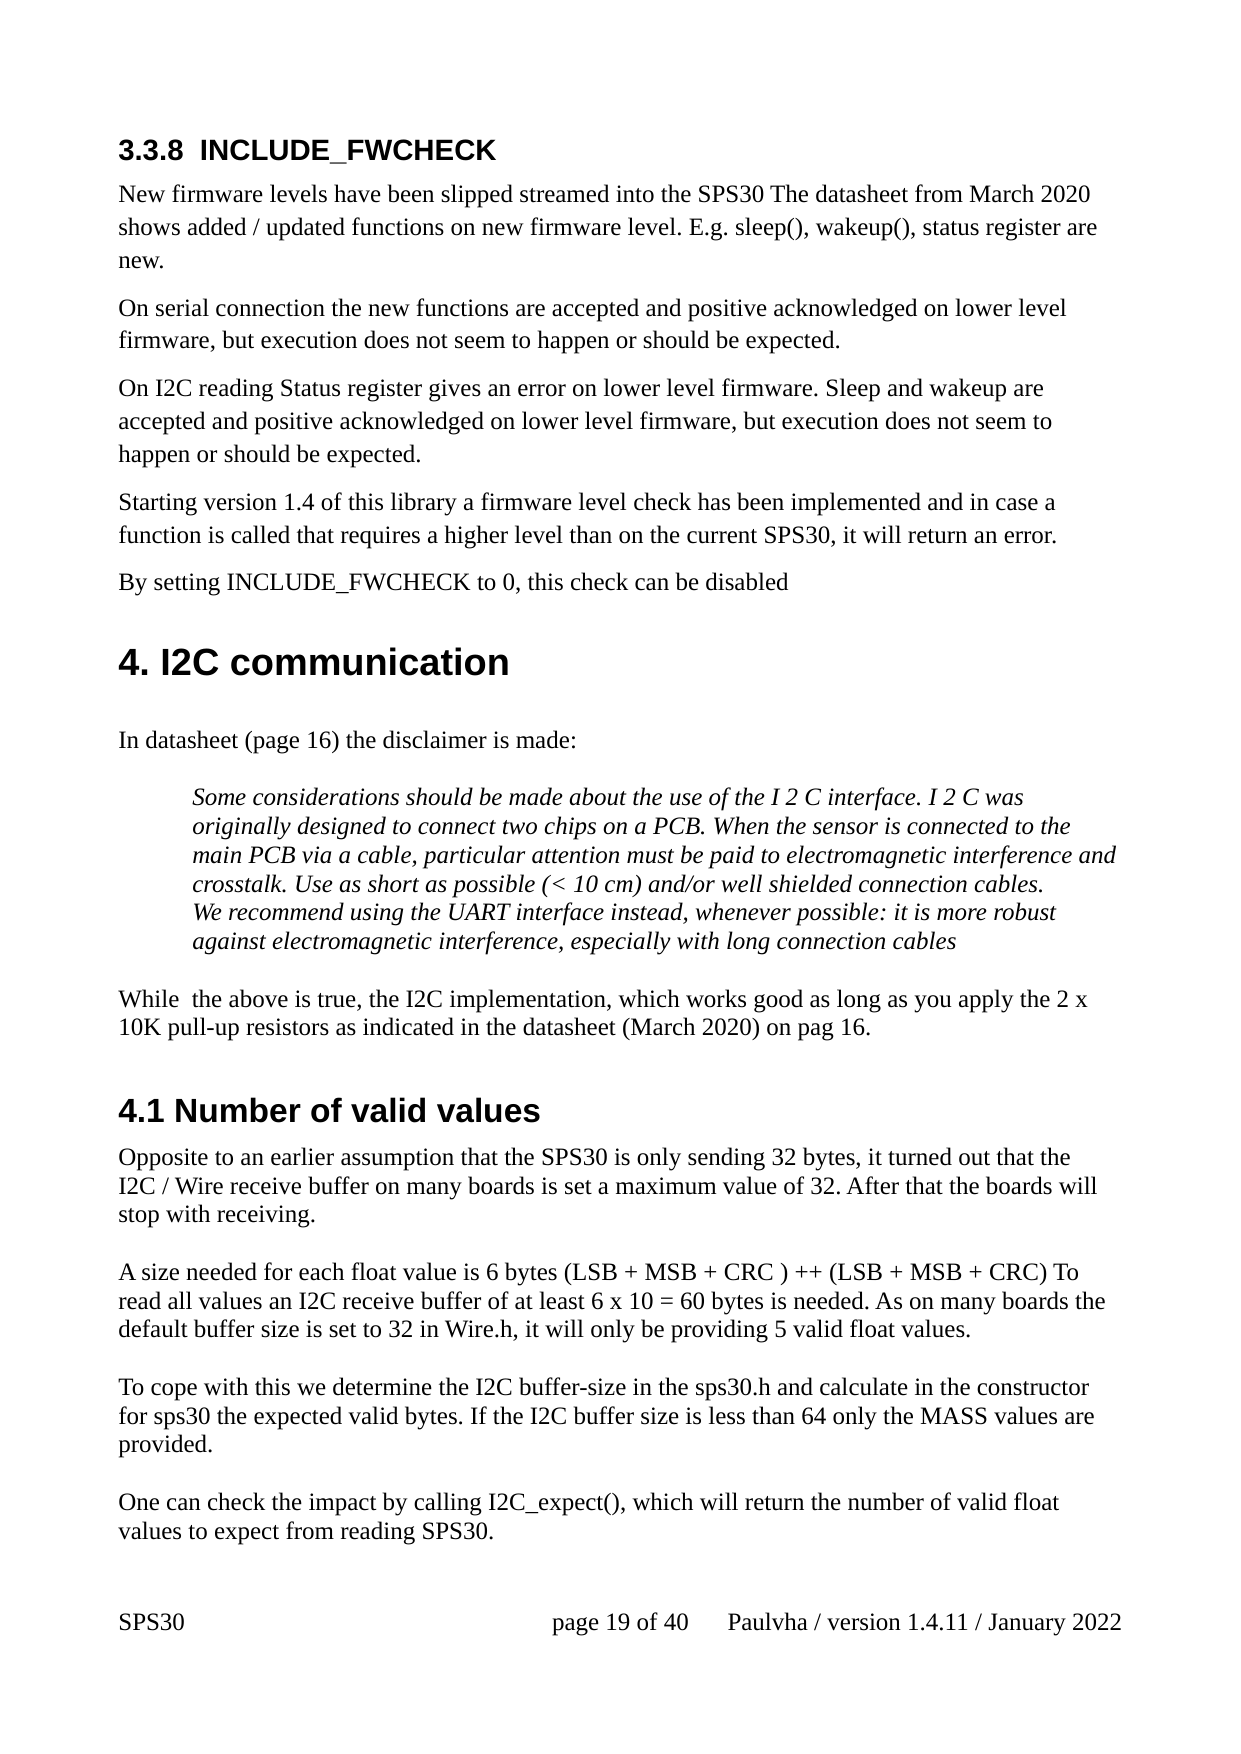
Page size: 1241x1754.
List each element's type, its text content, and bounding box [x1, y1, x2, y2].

text A size needed for each float value is 6 bytes (LSB + MSB + CRC ) ++ (LSB + MSB + CRC) To read all values an I2C receive buffer of at least 6 x 10 = 60 bytes is needed. As on many boards the default buffer size is set to 32 in Wire.h, it will only be providing 5 valid float values. [118, 1257, 1122, 1343]
text By setting INCLUDE_FWCHECK to 0, this check can be disabled [118, 567, 1122, 596]
text One can check the impact by calling I2C_expect(), which will return the number of valid float values to expect from reading SPS30. [118, 1487, 1122, 1544]
text On I2C reading Status register gives an error on lower level firmware. Sleep and wakeup are accepted and positive acknowledged on lower level firmware, but execution does not seem to happen or should be expected. [118, 373, 1122, 468]
text New firmware levels have been slipped streamed into the SPS30 The datasheet from March 2020 shows added / updated functions on new firmware level. E.g. sleep(), wakeup(), status register are new. [118, 179, 1122, 274]
text Some considerations should be made about the use of the I 2 C interface. I 2 C was originally designed to connect two chips on a PCB. When the sensor is connected to the main PCB via a cable, particular attention must be paid to electromagnetic interference and crosstalk. Use as short as possible (< 10 cm) and/or well shielded connection cables. [192, 782, 1122, 897]
text In datasheet (page 16) the disclaimer is made: [118, 725, 1122, 754]
text Starting version 1.4 of this library a firmware level check has been implemented and in case a function is called that requires a higher level than on the current SPS30, it will return an error. [118, 487, 1122, 549]
text Opposite to an earlier assumption that the SPS30 is only sending 32 bytes, it turned out that the I2C / Wire receive buffer on many boards is set a maximum value of 32. After that the boards will stop with receiving. [118, 1142, 1122, 1228]
subtitle 4. I2C communication [118, 640, 1122, 684]
subtitle 4.1 Number of valid values [118, 1091, 1122, 1129]
text We recommend using the UART interface instead, whenever possible: it is more robust against electromagnetic interference, especially with long connection cables [192, 897, 1122, 955]
text On serial connection the new functions are accepted and positive acknowledged on lower level firmware, but execution does not seem to happen or should be expected. [118, 293, 1122, 354]
text To cope with this we determine the I2C buffer-size in the sps30.h and calculate in the constructor for sps30 the expected valid bytes. If the I2C buffer size is less than 64 only the MASS values are provided. [118, 1372, 1122, 1458]
text While the above is true, the I2C implementation, which works good as long as you apply the 2 x 10K pull-up resistors as indicated in the datasheet (March 2020) on pag 16. [118, 984, 1122, 1041]
subtitle 3.3.8 INCLUDE_FWCHECK [118, 133, 1122, 166]
